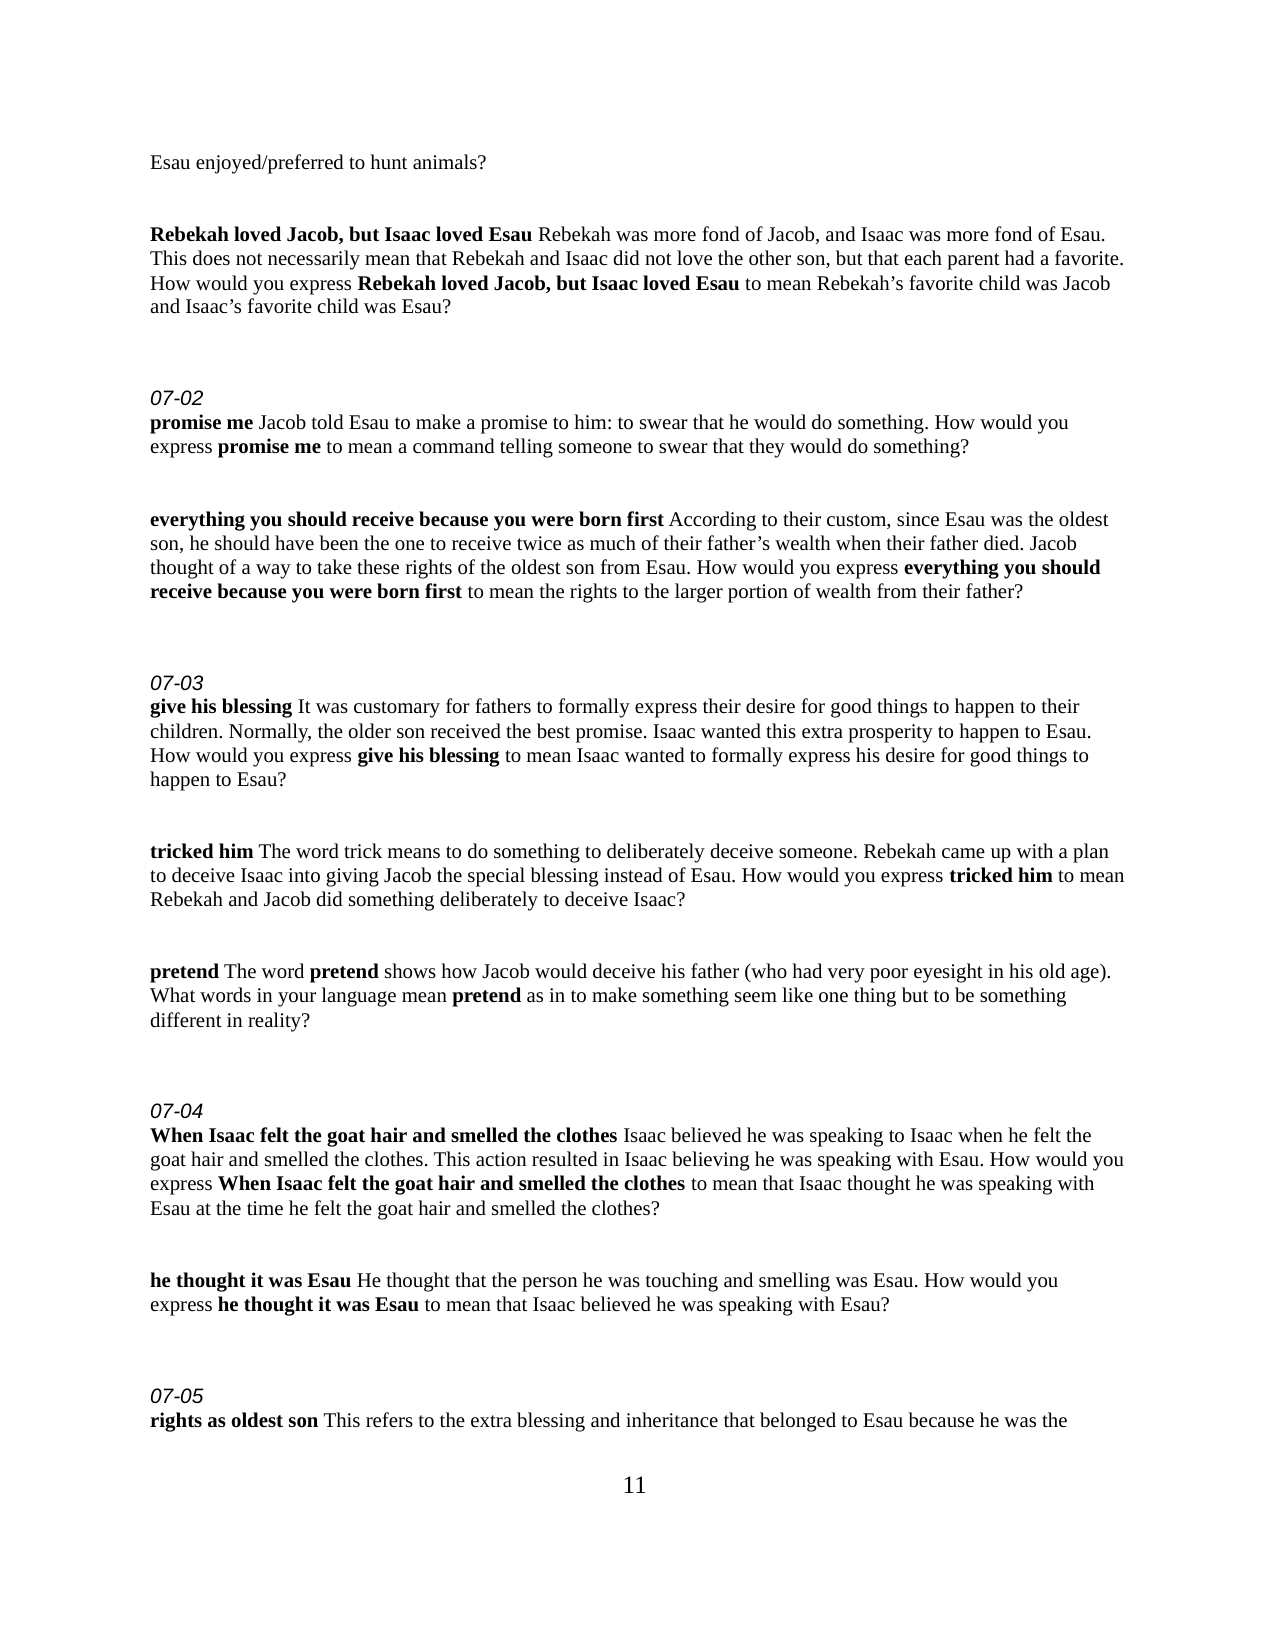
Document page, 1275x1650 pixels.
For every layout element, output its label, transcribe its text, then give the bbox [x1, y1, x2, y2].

text promise me Jacob told Esau to make a promise to him: to swear that he would do something. How would you express promise me to mean a command telling someone to swear that they would do something? [150, 410, 1125, 458]
subtitle 07-02 [150, 386, 1125, 410]
subtitle 07-05 [150, 1383, 1125, 1407]
text Esau enjoyed/preferred to hunt animals? [150, 150, 1125, 174]
subtitle 07-04 [150, 1099, 1125, 1123]
text rights as oldest son This refers to the extra blessing and inheritance that belonged to Esau because he was the [150, 1407, 1125, 1432]
text Rebekah loved Jacob, but Isaac loved Esau Rebekah was more fond of Jacob, and Isaac was more fond of Esau. This does not necessarily mean that Rebekah and Isaac did not love the other son, but that each parent had a favorite. How would you express Rebekah loved Jacob, but Isaac loved Esau to mean Rebekah’s favorite child was Jacob and Isaac’s favorite child was Esau? [150, 222, 1125, 318]
text give his blessing It was customary for fathers to formally express their desire for good things to happen to their children. Normally, the older son received the best promise. Isaac wanted this extra prosperity to happen to Esau. How would you express give his blessing to mean Isaac wanted to formally express his desire for good things to happen to Esau? [150, 694, 1125, 791]
text When Isaac felt the goat hair and smelled the clothes Isaac believed he was speaking to Isaac when he felt the goat hair and smelled the clothes. This action resulted in Isaac believing he was speaking with Esau. How would you express When Isaac felt the goat hair and smelled the clothes to mean that Isaac thought he was speaking with Esau at the time he felt the goat hair and smelled the clothes? [150, 1123, 1125, 1219]
text tricked him The word trick means to do something to deliberately deceive someone. Rebekah came up with a plan to deceive Isaac into giving Jacob the special blessing instead of Esau. How would you express tricked him to mean Rebekah and Jacob did something deliberately to deceive Isaac? [150, 839, 1125, 911]
text he thought it was Esau He thought that the person he was touching and smelling was Esau. How would you express he thought it was Esau to mean that Isaac believed he was speaking with Esau? [150, 1268, 1125, 1316]
subtitle 07-03 [150, 671, 1125, 694]
text everything you should receive because you were born first According to their custom, since Esau was the oldest son, he should have been the one to receive twice as much of their father’s wealth when their father died. Jacob thought of a way to take these rights of the oldest son from Esau. How would you express everything you should receive because you were born first to mean the rights to the larger portion of wealth from their father? [150, 507, 1125, 603]
text pretend The word pretend shows how Jacob would deceive his father (who had very poor eyesight in his old age). What words in your language mean pretend as in to make something seem like one thing but to be something different in reality? [150, 959, 1125, 1032]
